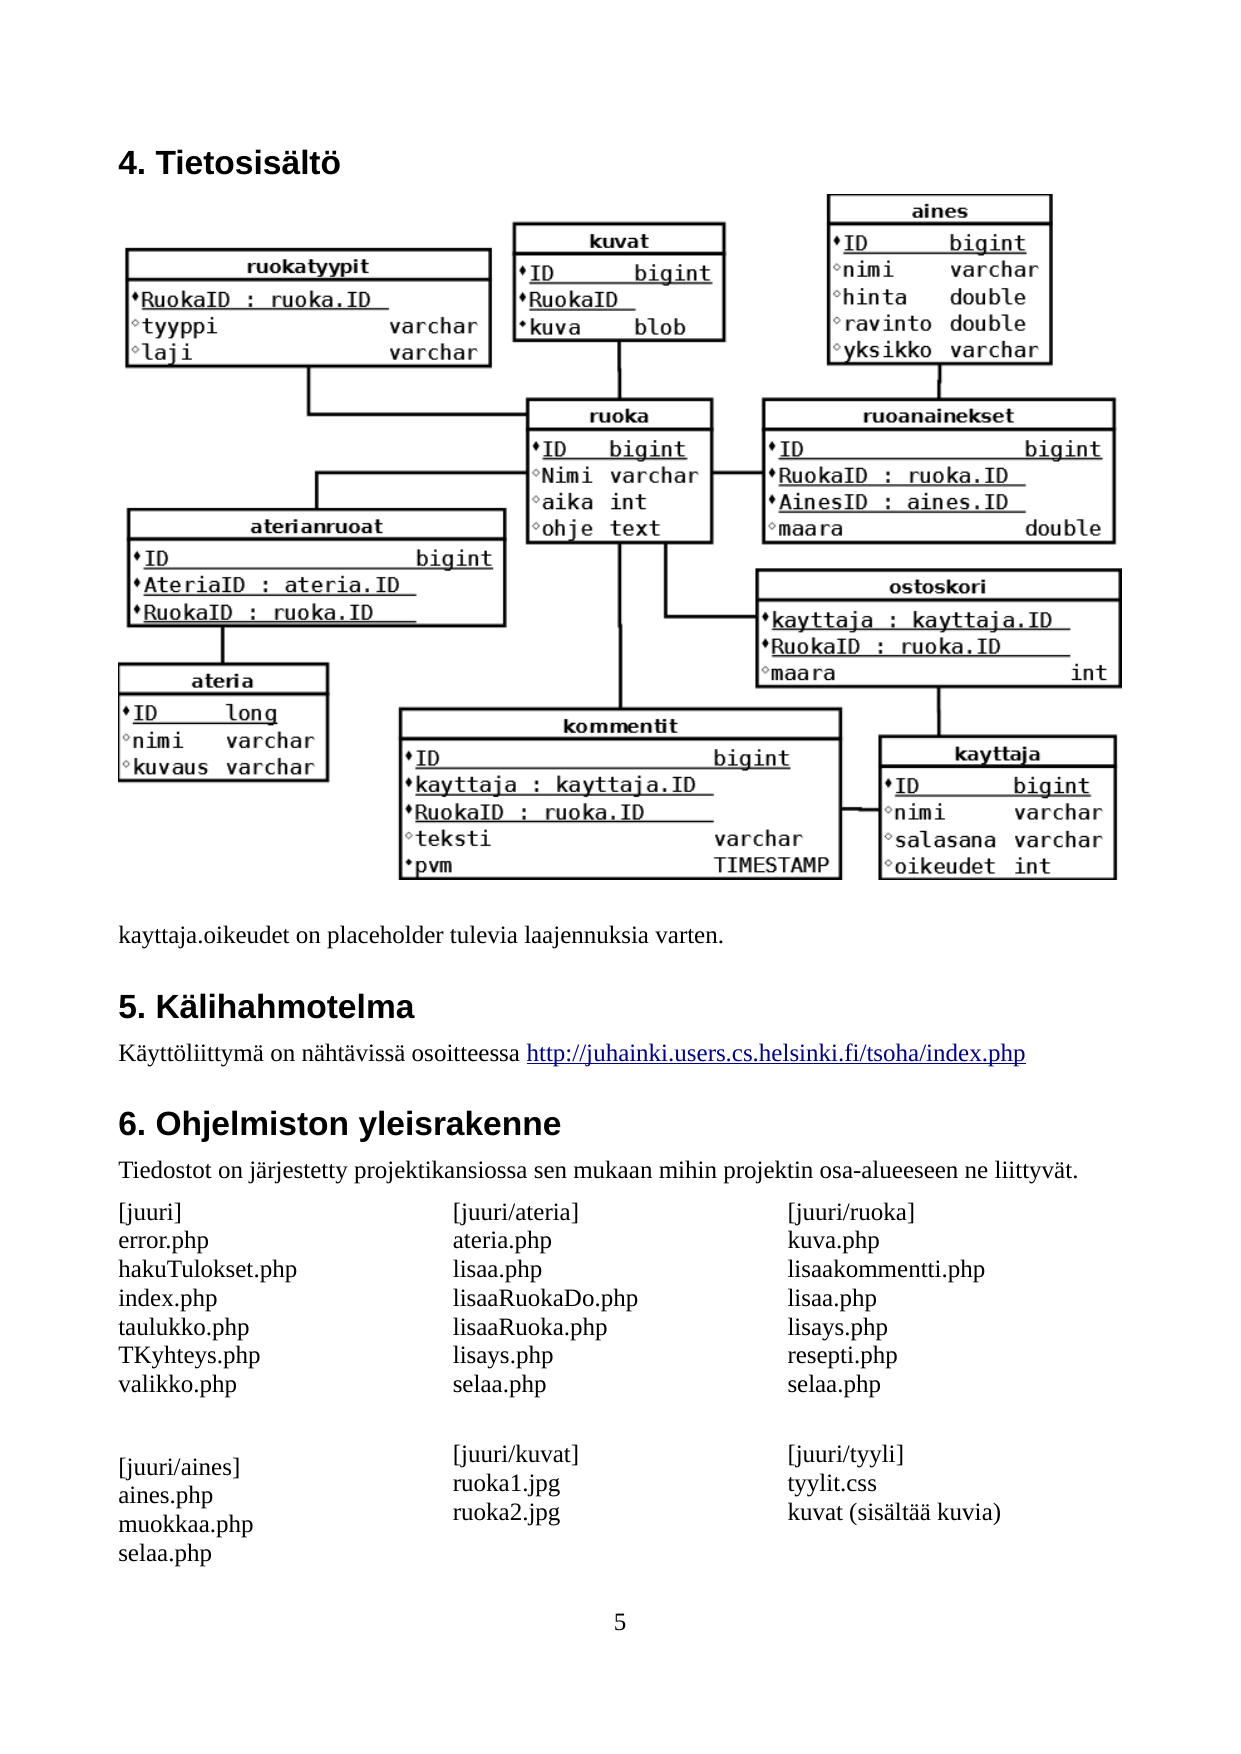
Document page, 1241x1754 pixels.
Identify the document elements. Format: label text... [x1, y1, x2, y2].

text Käyttöliittymä on nähtävissä osoitteessa http://juhainki.users.cs.helsinki.fi/tsoha/index.php [118, 1038, 1122, 1067]
picture [118, 194, 1122, 880]
text [juuri/aines] aines.php muokkaa.php selaa.php [118, 1452, 453, 1567]
subtitle 4. Tietosisältö [118, 143, 1122, 182]
text [juuri/tyyli] tyylit.css kuvat (sisältää kuvia) [787, 1439, 1122, 1554]
text Tiedostot on järjestetty projektikansiossa sen mukaan mihin projektin osa-alueeseen ne liittyvät. [118, 1155, 1122, 1184]
text kayttaja.oikeudet on placeholder tulevia laajennuksia varten. [118, 921, 1122, 949]
subtitle 6. Ohjelmiston yleisrakenne [118, 1104, 1122, 1143]
text [juuri/ateria] ateria.php lisaa.php lisaaRuokaDo.php lisaaRuoka.php lisays.php selaa.php [453, 1197, 787, 1427]
text [juuri/kuvat] ruoka1.jpg ruoka2.jpg [453, 1439, 787, 1554]
subtitle 5. Kälihahmotelma [118, 987, 1122, 1026]
text [juuri/ruoka] kuva.php lisaakommentti.php lisaa.php lisays.php resepti.php selaa.php [787, 1197, 1122, 1427]
text [juuri] error.php hakuTulokset.php index.php taulukko.php TKyhteys.php valikko.php [118, 1197, 453, 1398]
